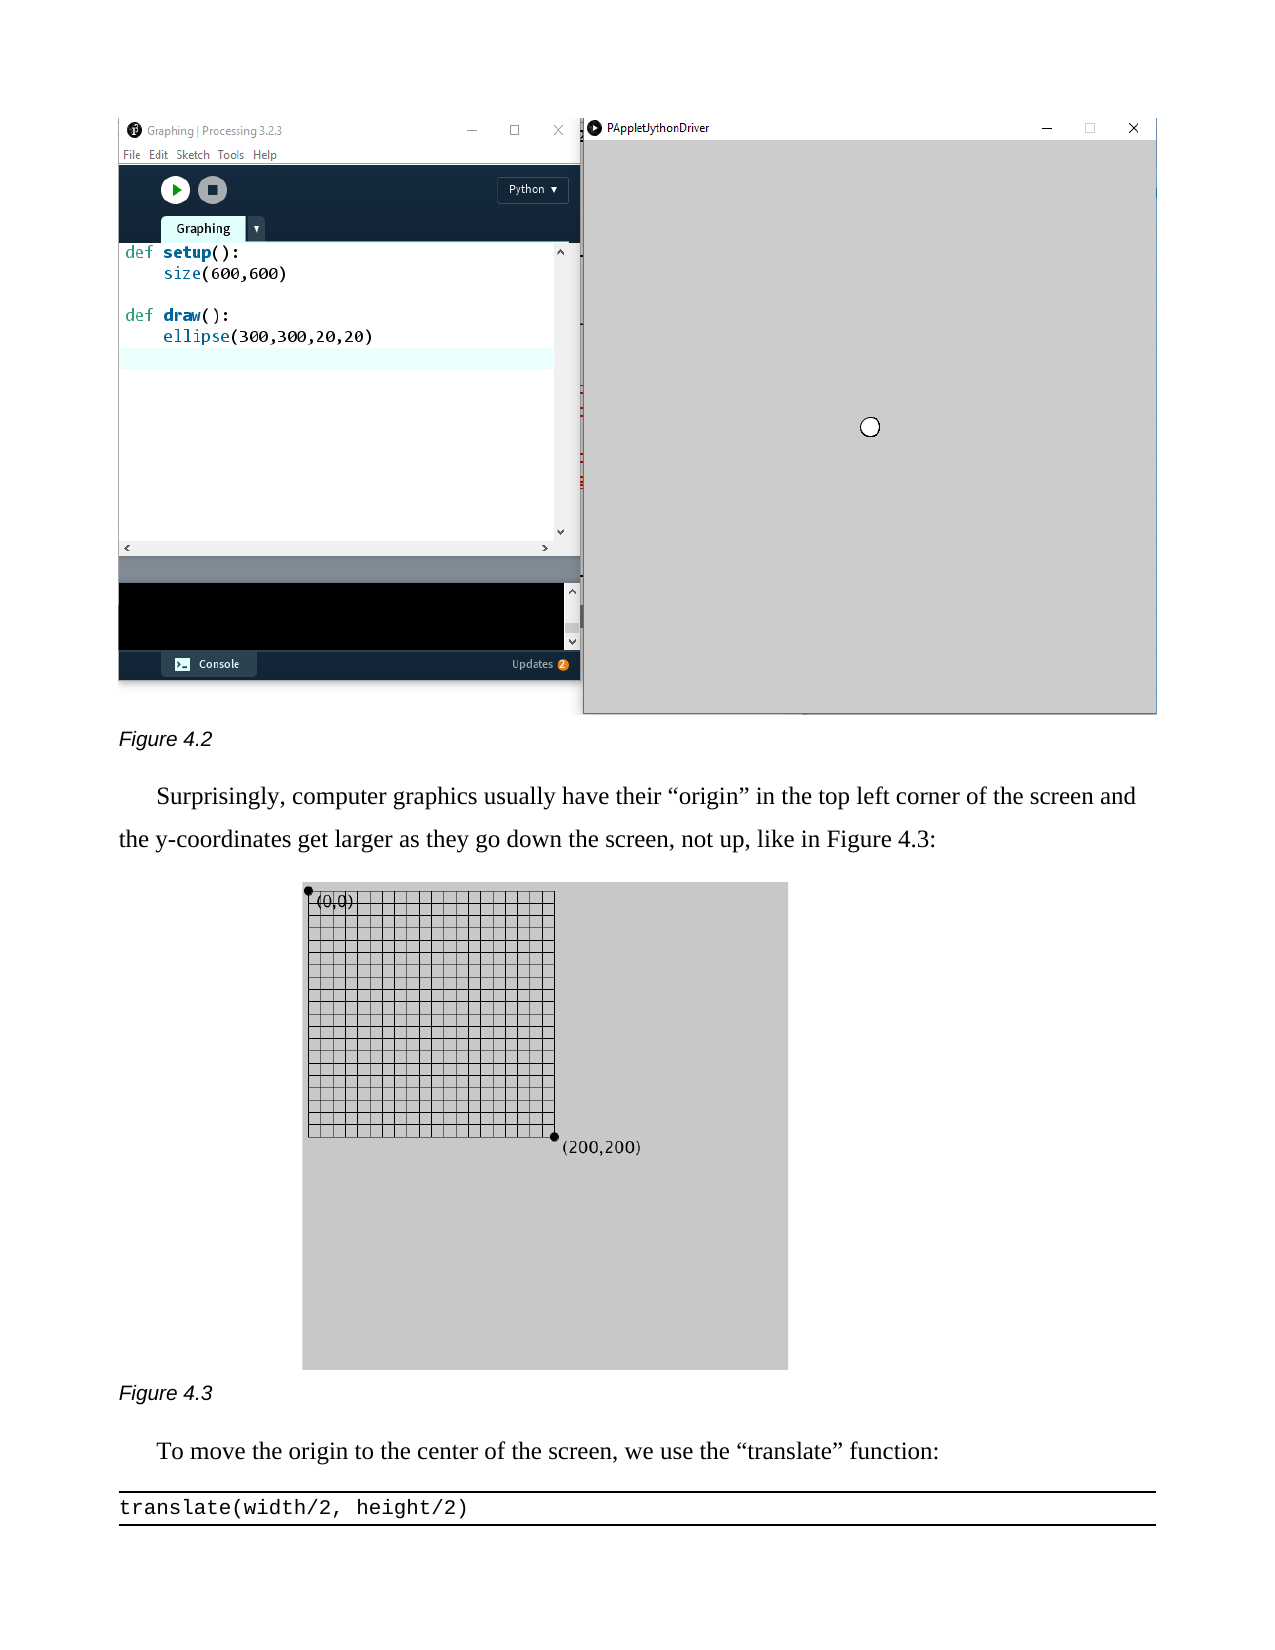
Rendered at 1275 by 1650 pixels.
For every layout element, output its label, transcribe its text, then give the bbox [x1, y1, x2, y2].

text Surprisingly, computer graphics usually have their “origin” in the top left corner of the screen and the y-coordinates get larger as they go down the screen, not up, like in Figure 4.3: [118, 781, 1156, 853]
picture [302, 882, 789, 1370]
text Figure 4.2 [118, 715, 1156, 750]
picture [118, 118, 1157, 715]
text translate(width/2, height/2) [118, 1492, 1156, 1526]
text Figure 4.3 [118, 880, 1156, 1405]
text To move the origin to the center of the screen, we use the “translate” function: [118, 1436, 1156, 1464]
